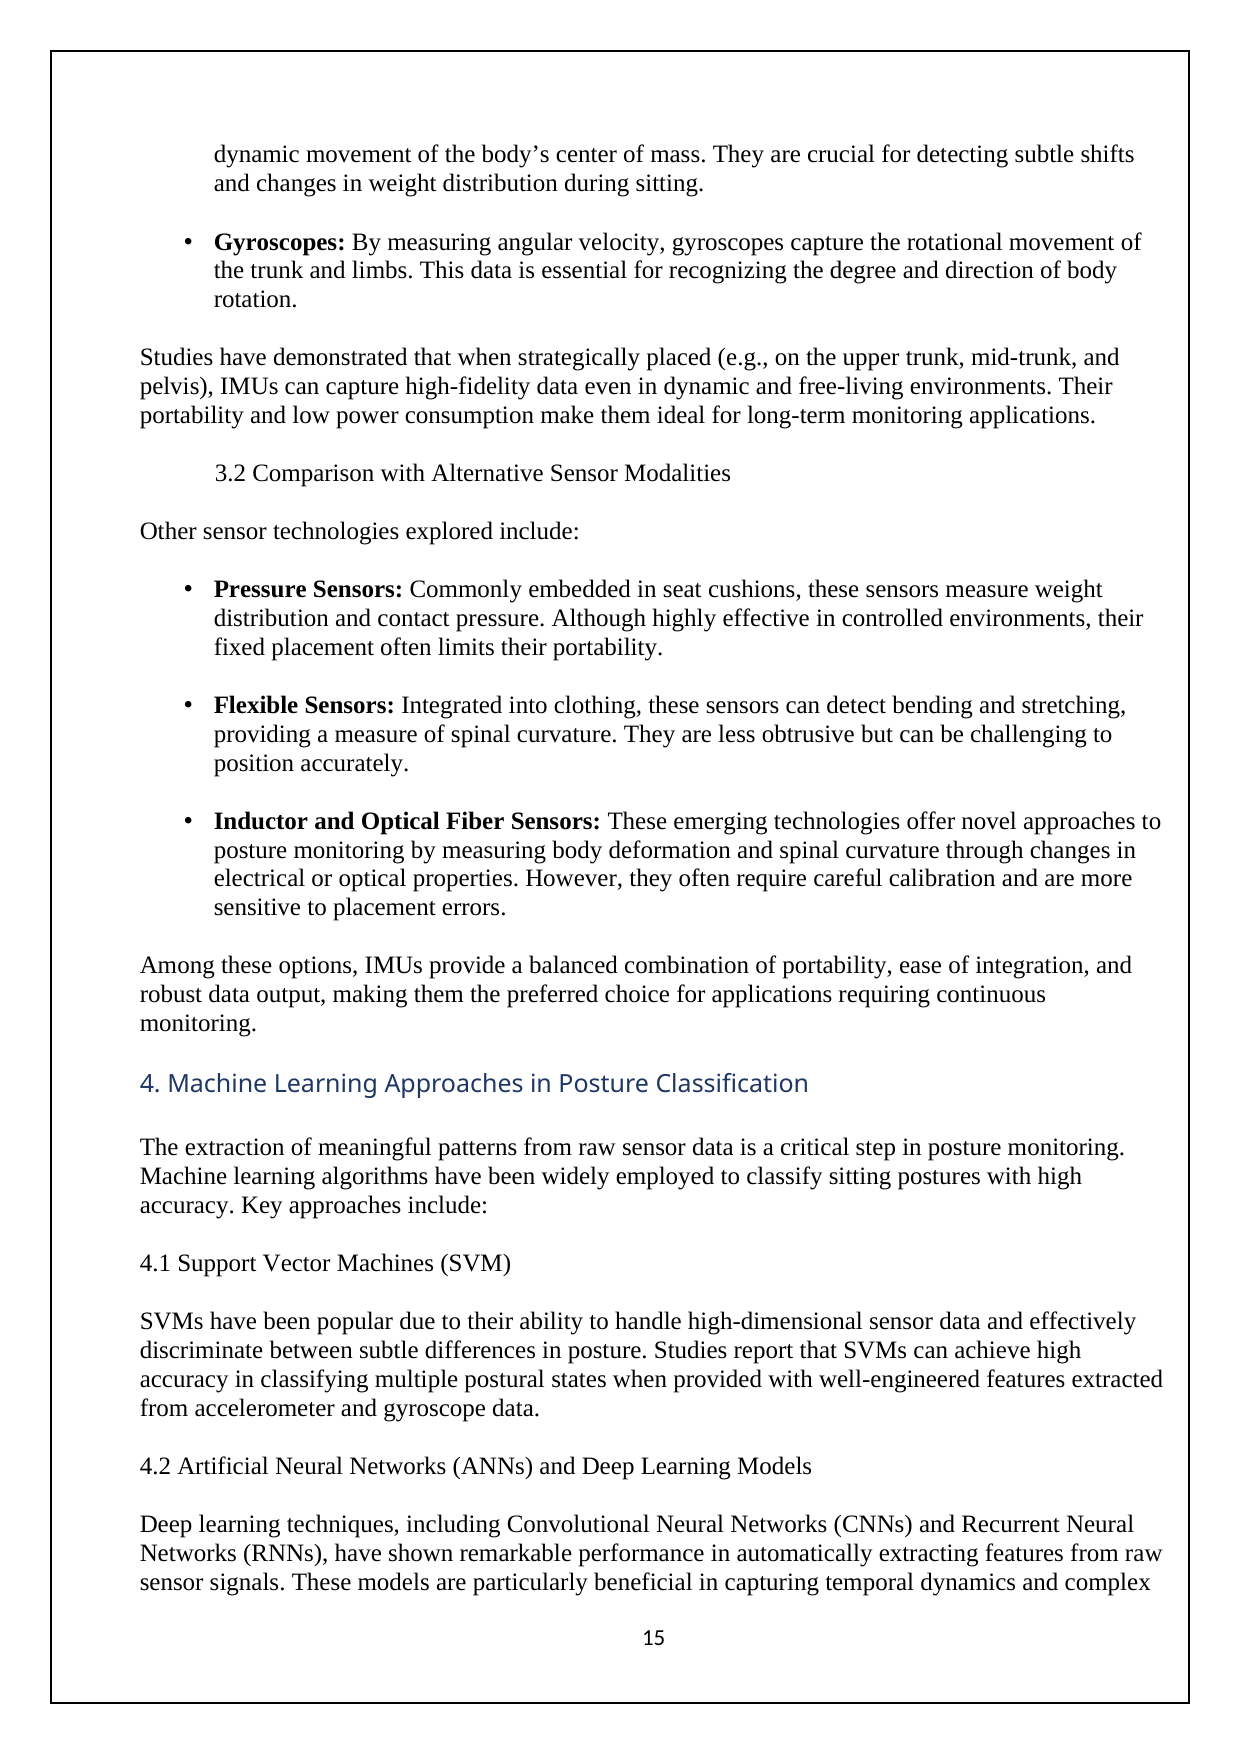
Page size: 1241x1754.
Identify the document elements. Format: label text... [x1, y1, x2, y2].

text SVMs have been popular due to their ability to handle high-dimensional sensor data and effectively discriminate between subtle differences in posture. Studies report that SVMs can achieve high accuracy in classifying multiple postural states when provided with well-engineered features extracted from accelerometer and gyroscope data. [139, 1306, 1167, 1421]
text 3.2 Comparison with Alternative Sensor Modalities [139, 458, 1167, 487]
list Gyroscopes: By measuring angular velocity, gyroscopes capture the rotational movement of the trunk and limbs. This data is essential for recognizing the degree and direction of body rotation. [184, 227, 1167, 313]
list dynamic movement of the body’s center of mass. They are crucial for detecting subtle shifts and changes in weight distribution during sitting. [184, 139, 1167, 197]
text Among these options, IMUs provide a balanced combination of portability, ease of integration, and robust data output, making them the preferred choice for applications requiring continuous monitoring. [139, 950, 1167, 1037]
list Pressure Sensors: Commonly embedded in seat cushions, these sensors measure weight distribution and contact pressure. Although highly effective in controlled environments, their fixed placement often limits their portability. [184, 574, 1167, 661]
subtitle 4. Machine Learning Approaches in Posture Classification [139, 1066, 1167, 1100]
list Inductor and Optical Fiber Sensors: These emerging technologies offer novel approaches to posture monitoring by measuring body deformation and spinal curvature through changes in electrical or optical properties. However, they often require careful calibration and are more sensitive to placement errors. [184, 806, 1167, 921]
text 4.1 Support Vector Machines (SVM) [139, 1248, 1167, 1277]
text The extraction of meaningful patterns from raw sensor data is a critical step in posture monitoring. Machine learning algorithms have been widely employed to classify sitting postures with high accuracy. Key approaches include: [139, 1132, 1167, 1219]
text Other sensor technologies explored include: [139, 516, 1167, 545]
text 4.2 Artificial Neural Networks (ANNs) and Deep Learning Models [139, 1451, 1167, 1479]
text Deep learning techniques, including Convolutional Neural Networks (CNNs) and Recurrent Neural Networks (RNNs), have shown remarkable performance in automatically extracting features from raw sensor signals. These models are particularly beneficial in capturing temporal dynamics and complex [139, 1509, 1167, 1595]
list Flexible Sensors: Integrated into clothing, these sensors can detect bending and stretching, providing a measure of spinal curvature. They are less obtrusive but can be challenging to position accurately. [184, 690, 1167, 776]
text Studies have demonstrated that when strategically placed (e.g., on the upper trunk, mid-trunk, and pelvis), IMUs can capture high-fidelity data even in dynamic and free-living environments. Their portability and low power consumption make them ideal for long-term monitoring applications. [139, 342, 1167, 428]
